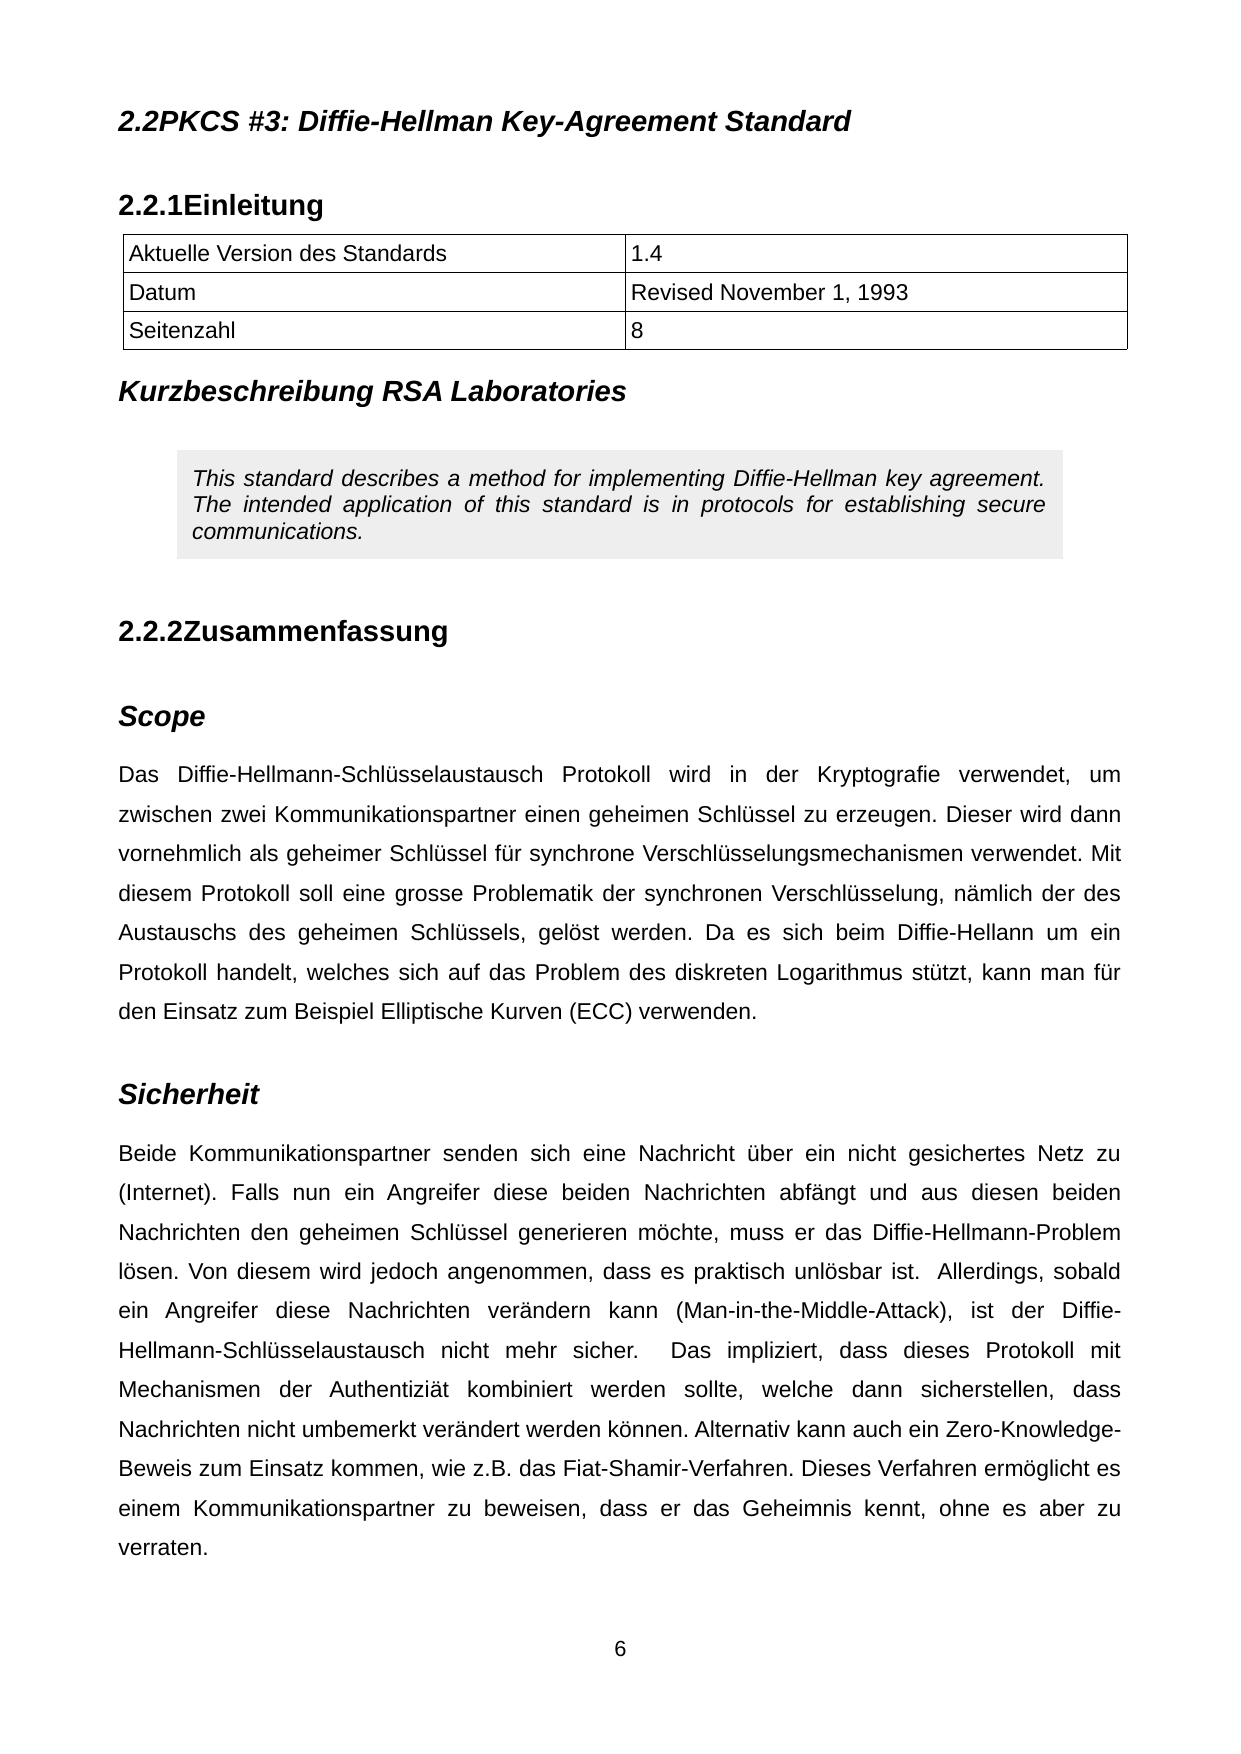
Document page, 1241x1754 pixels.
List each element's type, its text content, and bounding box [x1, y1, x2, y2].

text Sicherheit [118, 1077, 1122, 1111]
text Scope [118, 699, 1122, 733]
subtitle PKCS #3: Diffie-Hellman Key-Agreement Standard [118, 104, 1122, 137]
text Beide Kommunikationspartner senden sich eine Nachricht über ein nicht gesichertes Netz zu (Internet). Falls nun ein Angreifer diese beiden Nachrichten abfängt und aus diesen beiden Nachrichten den geheimen Schlüssel generieren möchte, muss er das Diffie-Hellmann-Problem lösen. Von diesem wird jedoch angenommen, dass es praktisch unlösbar ist. Allerdings, sobald ein Angreifer diese Nachrichten verändern kann (Man-in-the-Middle-Attack), ist der Diffie-Hellmann-Schlüsselaustausch nicht mehr sicher. Das impliziert, dass dieses Protokoll mit Mechanismen der Authentiziät kombiniert werden sollte, welche dann sicherstellen, dass Nachrichten nicht umbemerkt verändert werden können. Alternativ kann auch ein Zero-Knowledge-Beweis zum Einsatz kommen, wie z.B. das Fiat-Shamir-Verfahren. Dieses Verfahren ermöglicht es einem Kommunikationspartner zu beweisen, dass er das Geheimnis kennt, ohne es aber zu verraten. [118, 1139, 1122, 1561]
subtitle Einleitung [118, 188, 1122, 221]
table_header Aktuelle Version des Standards [124, 235, 625, 272]
table_cell Seitenzahl [124, 312, 625, 349]
subtitle Zusammenfassung [118, 614, 1122, 647]
table_cell Datum [124, 273, 625, 311]
table_header 1.4 [626, 235, 1127, 272]
text This standard describes a method for implementing Diffie-Hellman key agreement. The intended application of this standard is in protocols for establishing secure communications. [177, 450, 1063, 559]
text Das Diffie-Hellmann-Schlüsselaustausch Protokoll wird in der Kryptografie verwendet, um zwischen zwei Kommunikationspartner einen geheimen Schlüssel zu erzeugen. Dieser wird dann vornehmlich als geheimer Schlüssel für synchrone Verschlüsselungsmechanismen verwendet. Mit diesem Protokoll soll eine grosse Problematik der synchronen Verschlüsselung, nämlich der des Austauschs des geheimen Schlüssels, gelöst werden. Da es sich beim Diffie-Hellann um ein Protokoll handelt, welches sich auf das Problem des diskreten Logarithmus stützt, kann man für den Einsatz zum Beispiel Elliptische Kurven (ECC) verwenden. [118, 761, 1122, 1025]
subtitle Kurzbeschreibung RSA Laboratories [118, 374, 1122, 408]
table_cell Revised November 1, 1993 [626, 273, 1127, 311]
table_cell 8 [626, 312, 1127, 349]
